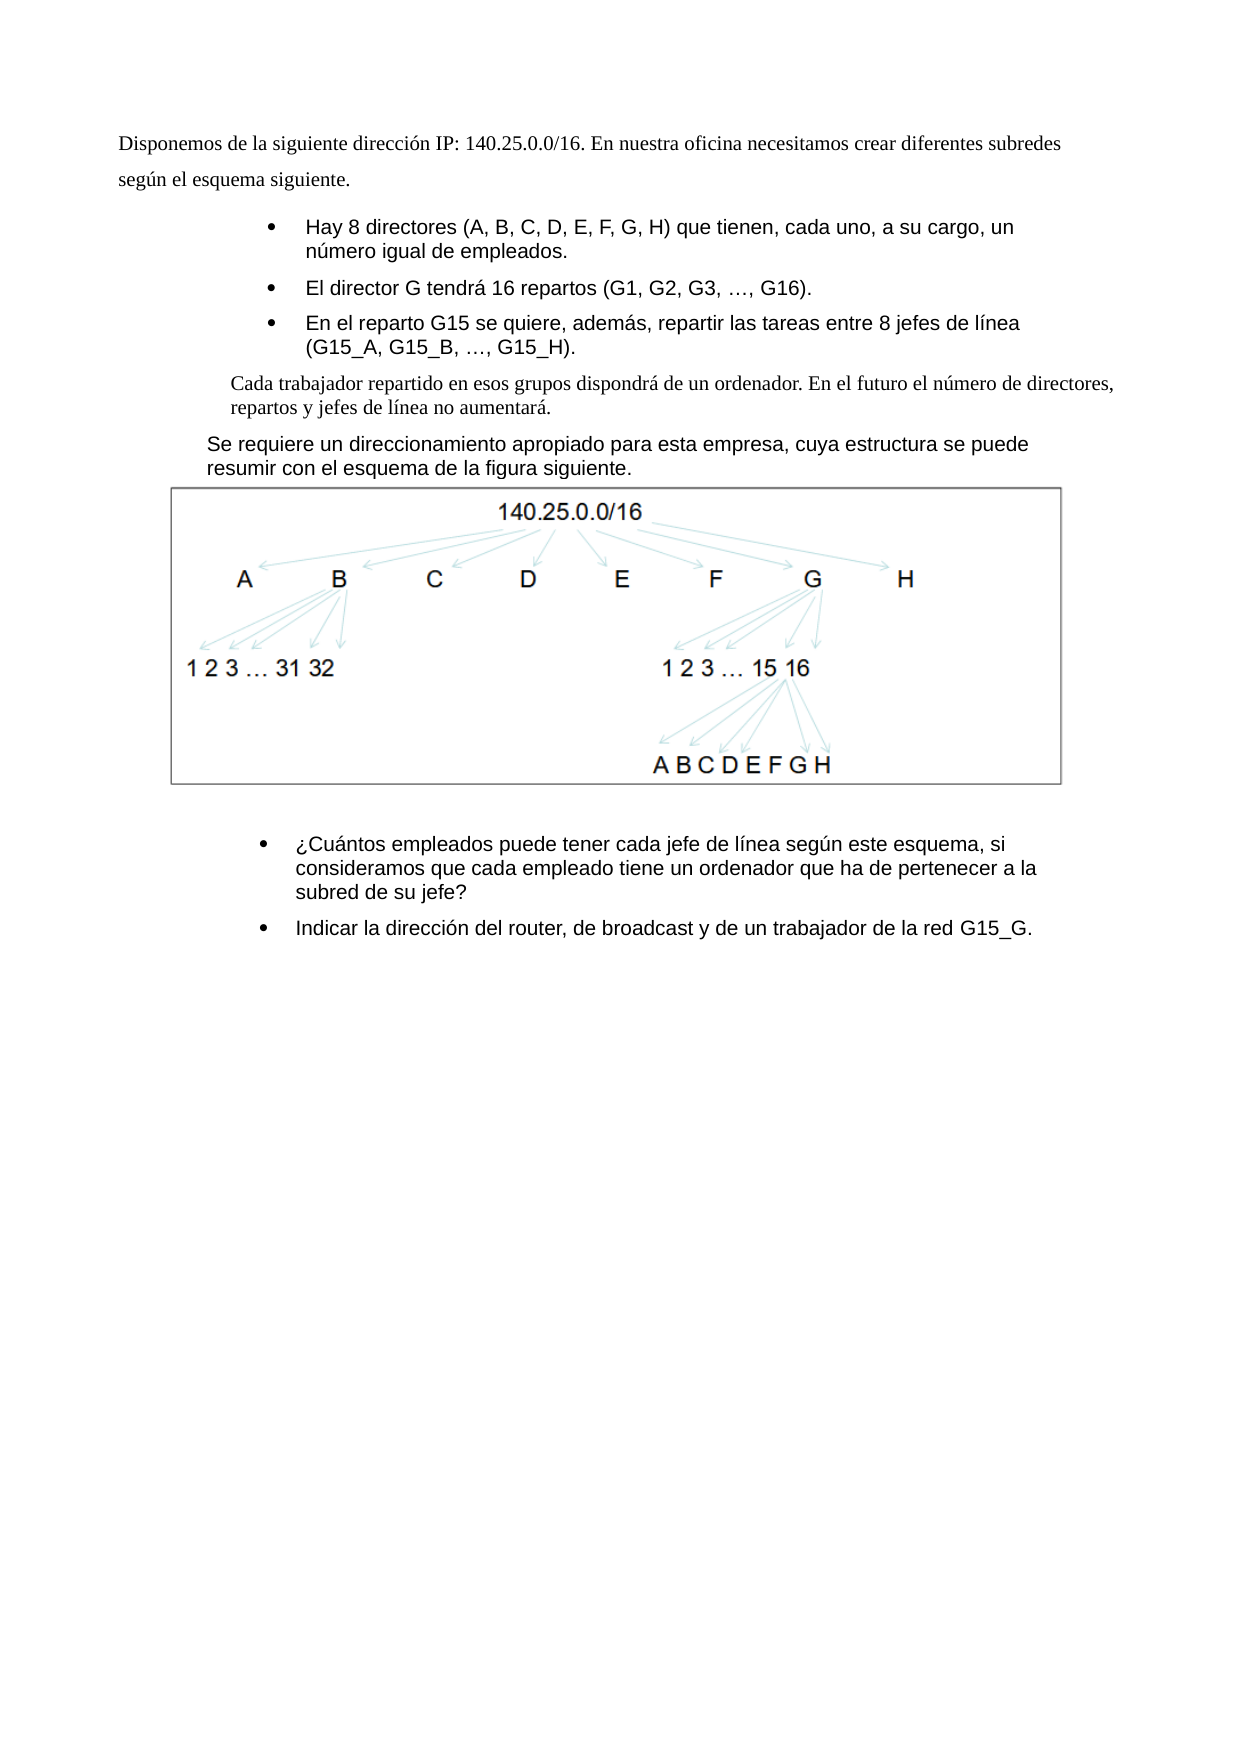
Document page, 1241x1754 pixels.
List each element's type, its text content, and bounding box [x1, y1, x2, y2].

text Disponemos de la siguiente dirección IP: 140.25.0.0/16. En nuestra oficina necesitamos crear diferentes subredes según el esquema siguiente. [118, 131, 1093, 191]
list ¿Cuántos empleados puede tener cada jefe de línea según este esquema, si consideramos que cada empleado tiene un ordenador que ha de pertenecer a la subred de su jefe? [260, 831, 1083, 903]
list Indicar la dirección del router, de broadcast y de un trabajador de la red G15_G. [260, 916, 1122, 940]
picture [165, 479, 1075, 795]
list Se requiere un direccionamiento apropiado para esta empresa, cuya estructura se puede resumir con el esquema de la figura siguiente. [171, 431, 1081, 479]
list Hay 8 directores (A, B, C, D, E, F, G, H) que tienen, cada uno, a su cargo, un número igual de empleados. [268, 215, 1083, 263]
list El director G tendrá 16 repartos (G1, G2, G3, …, G16). [268, 275, 1122, 299]
list En el reparto G15 se quiere, además, repartir las tareas entre 8 jefes de línea (G15_A, G15_B, …, G15_H). [268, 312, 1083, 359]
list Cada trabajador repartido en esos grupos dispondrá de un ordenador. En el futuro el número de directores, repartos y jefes de línea no aumentará. [230, 372, 1122, 419]
